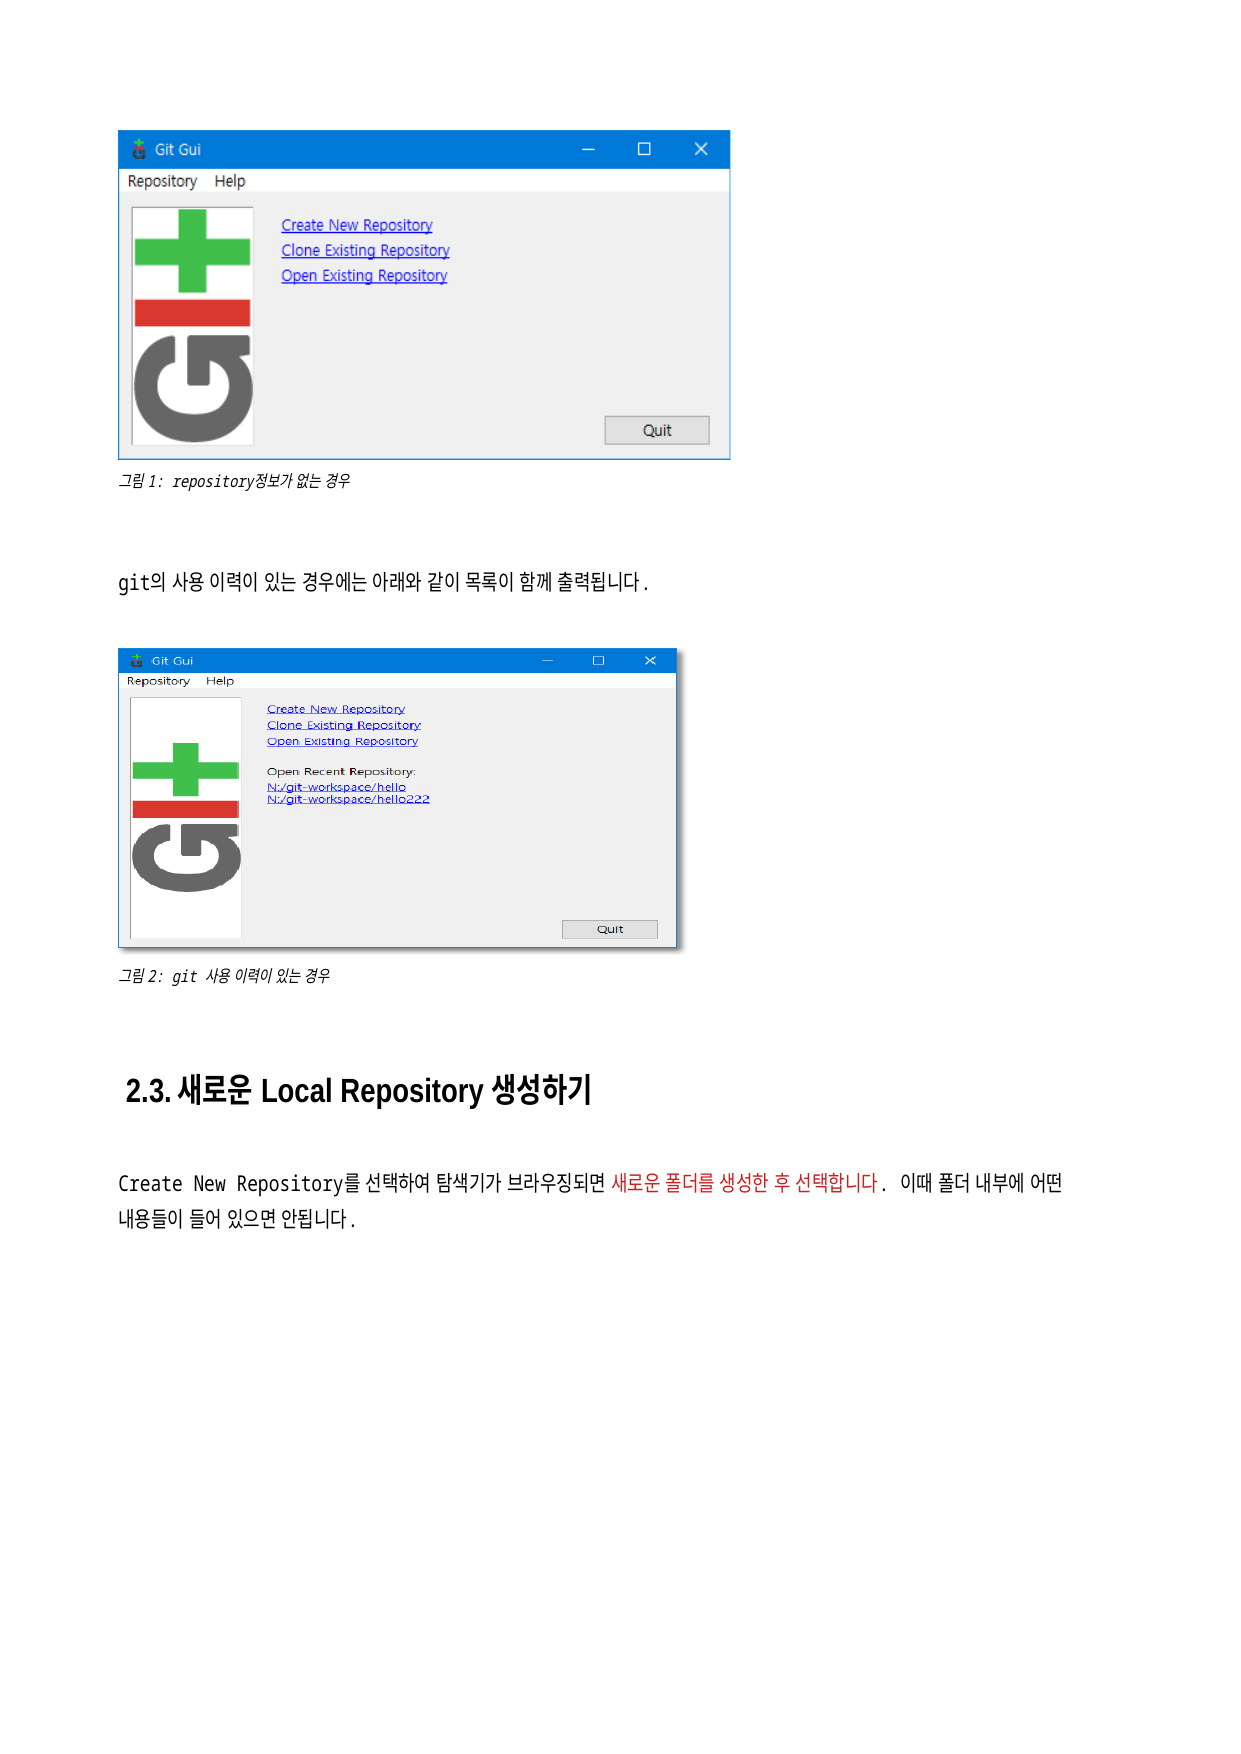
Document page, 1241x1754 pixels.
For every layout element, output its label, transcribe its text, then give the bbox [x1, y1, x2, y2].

picture [118, 130, 731, 460]
picture [118, 648, 688, 955]
text git의 사용 이력이 있는 경우에는 아래와 같이 목록이 함께 출력됩니다. [118, 565, 1122, 597]
text 그림 2: git 사용 이력이 있는 경우 [118, 955, 687, 987]
subtitle 새로운 Local Repository 생성하기 [118, 1063, 1122, 1112]
text 그림 1: repository정보가 없는 경우 [118, 460, 731, 493]
text Create New Repository를 선택하여 탐색기가 브라우징되면 새로운 폴더를 생성한 후 선택합니다. 이때 폴더 내부에 어떤 내용들이 들어 있으면 안됩니다. [118, 1166, 1122, 1234]
